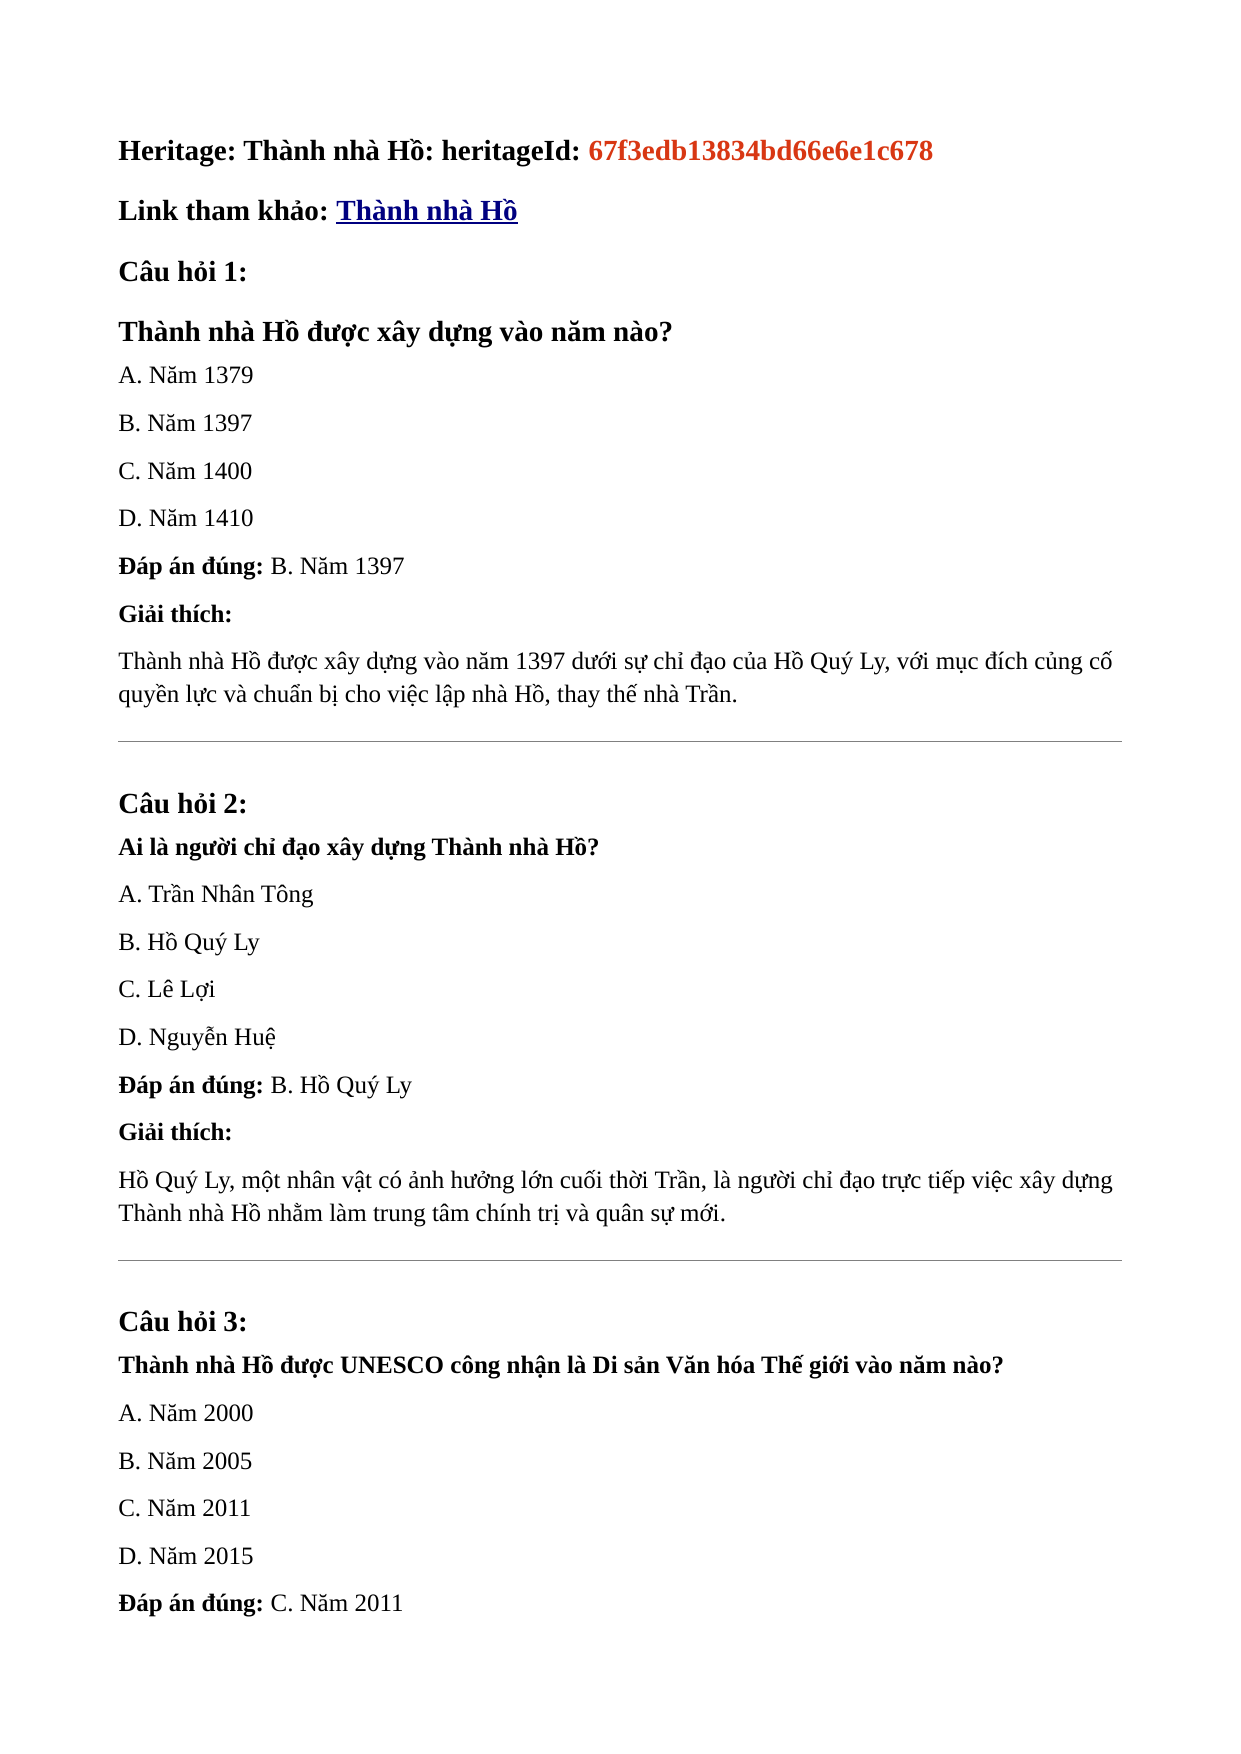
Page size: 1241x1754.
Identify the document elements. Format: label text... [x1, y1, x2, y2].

subtitle Thành nhà Hồ được xây dựng vào năm nào? [118, 314, 1122, 348]
text B. Năm 2005 [118, 1446, 1122, 1474]
text A. Năm 1379 [118, 361, 1122, 389]
text Giải thích: [118, 1117, 1122, 1146]
text B. Năm 1397 [118, 408, 1122, 437]
subtitle Câu hỏi 2: [118, 786, 1122, 819]
text C. Năm 1400 [118, 456, 1122, 484]
subtitle Câu hỏi 1: [118, 254, 1122, 287]
text B. Hồ Quý Ly [118, 927, 1122, 956]
subtitle Heritage: Thành nhà Hồ: heritageId: 67f3edb13834bd66e6e1c678 [118, 133, 1122, 166]
subtitle Câu hỏi 3: [118, 1304, 1122, 1338]
text A. Trần Nhân Tông [118, 879, 1122, 908]
text Đáp án đúng: B. Năm 1397 [118, 551, 1122, 580]
text Giải thích: [118, 599, 1122, 627]
text D. Năm 1410 [118, 503, 1122, 532]
text C. Năm 2011 [118, 1493, 1122, 1522]
text C. Lê Lợi [118, 974, 1122, 1003]
text Hồ Quý Ly, một nhân vật có ảnh hưởng lớn cuối thời Trần, là người chỉ đạo trực tiếp việc xây dựng Thành nhà Hồ nhằm làm trung tâm chính trị và quân sự mới. [118, 1165, 1122, 1227]
text Ai là người chỉ đạo xây dựng Thành nhà Hồ? [118, 832, 1122, 861]
subtitle Link tham khảo: Thành nhà Hồ [118, 193, 1122, 227]
text Thành nhà Hồ được UNESCO công nhận là Di sản Văn hóa Thế giới vào năm nào? [118, 1351, 1122, 1379]
text Thành nhà Hồ được xây dựng vào năm 1397 dưới sự chỉ đạo của Hồ Quý Ly, với mục đích củng cố quyền lực và chuẩn bị cho việc lập nhà Hồ, thay thế nhà Trần. [118, 646, 1122, 708]
text D. Năm 2015 [118, 1541, 1122, 1570]
text Đáp án đúng: C. Năm 2011 [118, 1588, 1122, 1617]
text Đáp án đúng: B. Hồ Quý Ly [118, 1070, 1122, 1098]
text A. Năm 2000 [118, 1398, 1122, 1427]
text D. Nguyễn Huệ [118, 1022, 1122, 1051]
